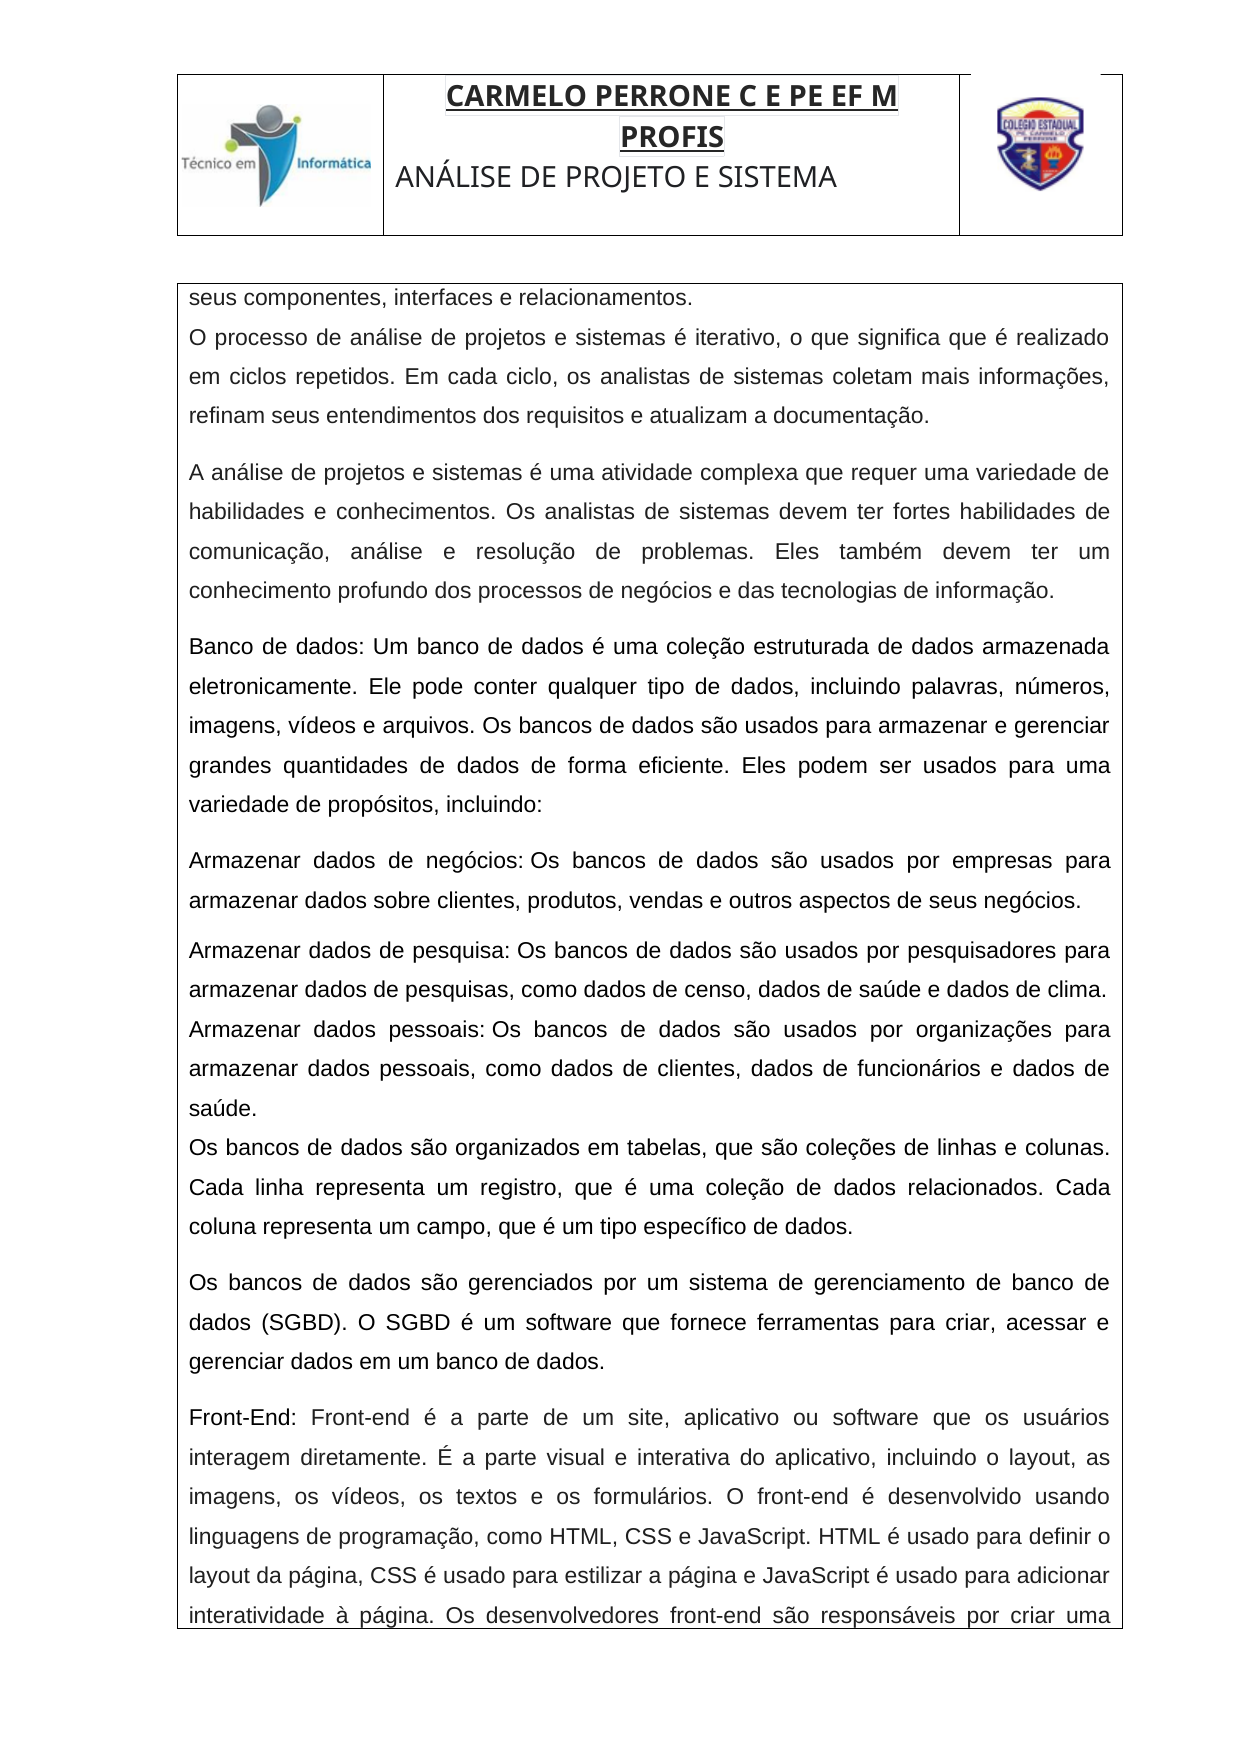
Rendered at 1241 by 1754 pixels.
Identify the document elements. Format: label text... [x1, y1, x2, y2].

picture [971, 74, 1101, 199]
picture [181, 104, 371, 207]
table_header Análise de projetos e sistemas: Análise de projetos e sistemas é o processo de identificação, compreensão e documentação dos requisitos de um sistema. É uma etapa essencial no desenvolvimento de sistemas de informação, pois fornece a base para o projeto e implementação do sistema. A análise de projetos e sistemas pode ser dividida em duas fases principais: Análise de requisitos: Nesta fase, os analistas de sistemas trabalham com os usuários do sistema para identificar e documentar seus requisitos. Os requisitos podem ser funcionais, não funcionais ou de desempenho. Os requisitos funcionais descrevem o que o sistema deve fazer. Os requisitos não funcionais descrevem como o sistema deve funcionar. Os requisitos de desempenho descrevem o desempenho esperado do sistema. Análise de arquitetura: Nesta fase, os analistas de sistemas trabalham para desenvolver uma arquitetura para o sistema. A arquitetura descreve a estrutura do sistema, incluindo seus componentes, interfaces e relacionamentos. O processo de análise de projetos e sistemas é iterativo, o que significa que é realizado em ciclos repetidos. Em cada ciclo, os analistas de sistemas coletam mais informações, refinam seus entendimentos dos requisitos e atualizam a documentação. A análise de projetos e sistemas é uma atividade complexa que requer uma variedade de habilidades e conhecimentos. Os analistas de sistemas devem ter fortes habilidades de comunicação, análise e resolução de problemas. Eles também devem ter um conhecimento profundo dos processos de negócios e das tecnologias de informação. Banco de dados: Um banco de dados é uma coleção estruturada de dados armazenada eletronicamente. Ele pode conter qualquer tipo de dados, incluindo palavras, números, imagens, vídeos e arquivos. Os bancos de dados são usados para armazenar e gerenciar grandes quantidades de dados de forma eficiente. Eles podem ser usados para uma variedade de propósitos, incluindo: Armazenar dados de negócios: Os bancos de dados são usados por empresas para armazenar dados sobre clientes, produtos, vendas e outros aspectos de seus negócios. Armazenar dados de pesquisa: Os bancos de dados são usados por pesquisadores para armazenar dados de pesquisas, como dados de censo, dados de saúde e dados de clima. Armazenar dados pessoais: Os bancos de dados são usados por organizações para armazenar dados pessoais, como dados de clientes, dados de funcionários e dados de saúde. Os bancos de dados são organizados em tabelas, que são coleções de linhas e colunas. Cada linha representa um registro, que é uma coleção de dados relacionados. Cada coluna representa um campo, que é um tipo específico de dados. Os bancos de dados são gerenciados por um sistema de gerenciamento de banco de dados (SGBD). O SGBD é um software que fornece ferramentas para criar, acessar e gerenciar dados em um banco de dados. Front-End: Front-end é a parte de um site, aplicativo ou software que os usuários interagem diretamente. É a parte visual e interativa do aplicativo, incluindo o layout, as imagens, os vídeos, os textos e os formulários. O front-end é desenvolvido usando linguagens de programação, como HTML, CSS e JavaScript. HTML é usado para definir o layout da página, CSS é usado para estilizar a página e JavaScript é usado para adicionar interatividade à página. Os desenvolvedores front-end são responsáveis por criar uma interface de usuário que seja atraente, funcional e acessível. Eles devem ter um conhecimento profundo de linguagens de programação, design gráfico e acessibilidade. [178, 284, 1122, 1628]
